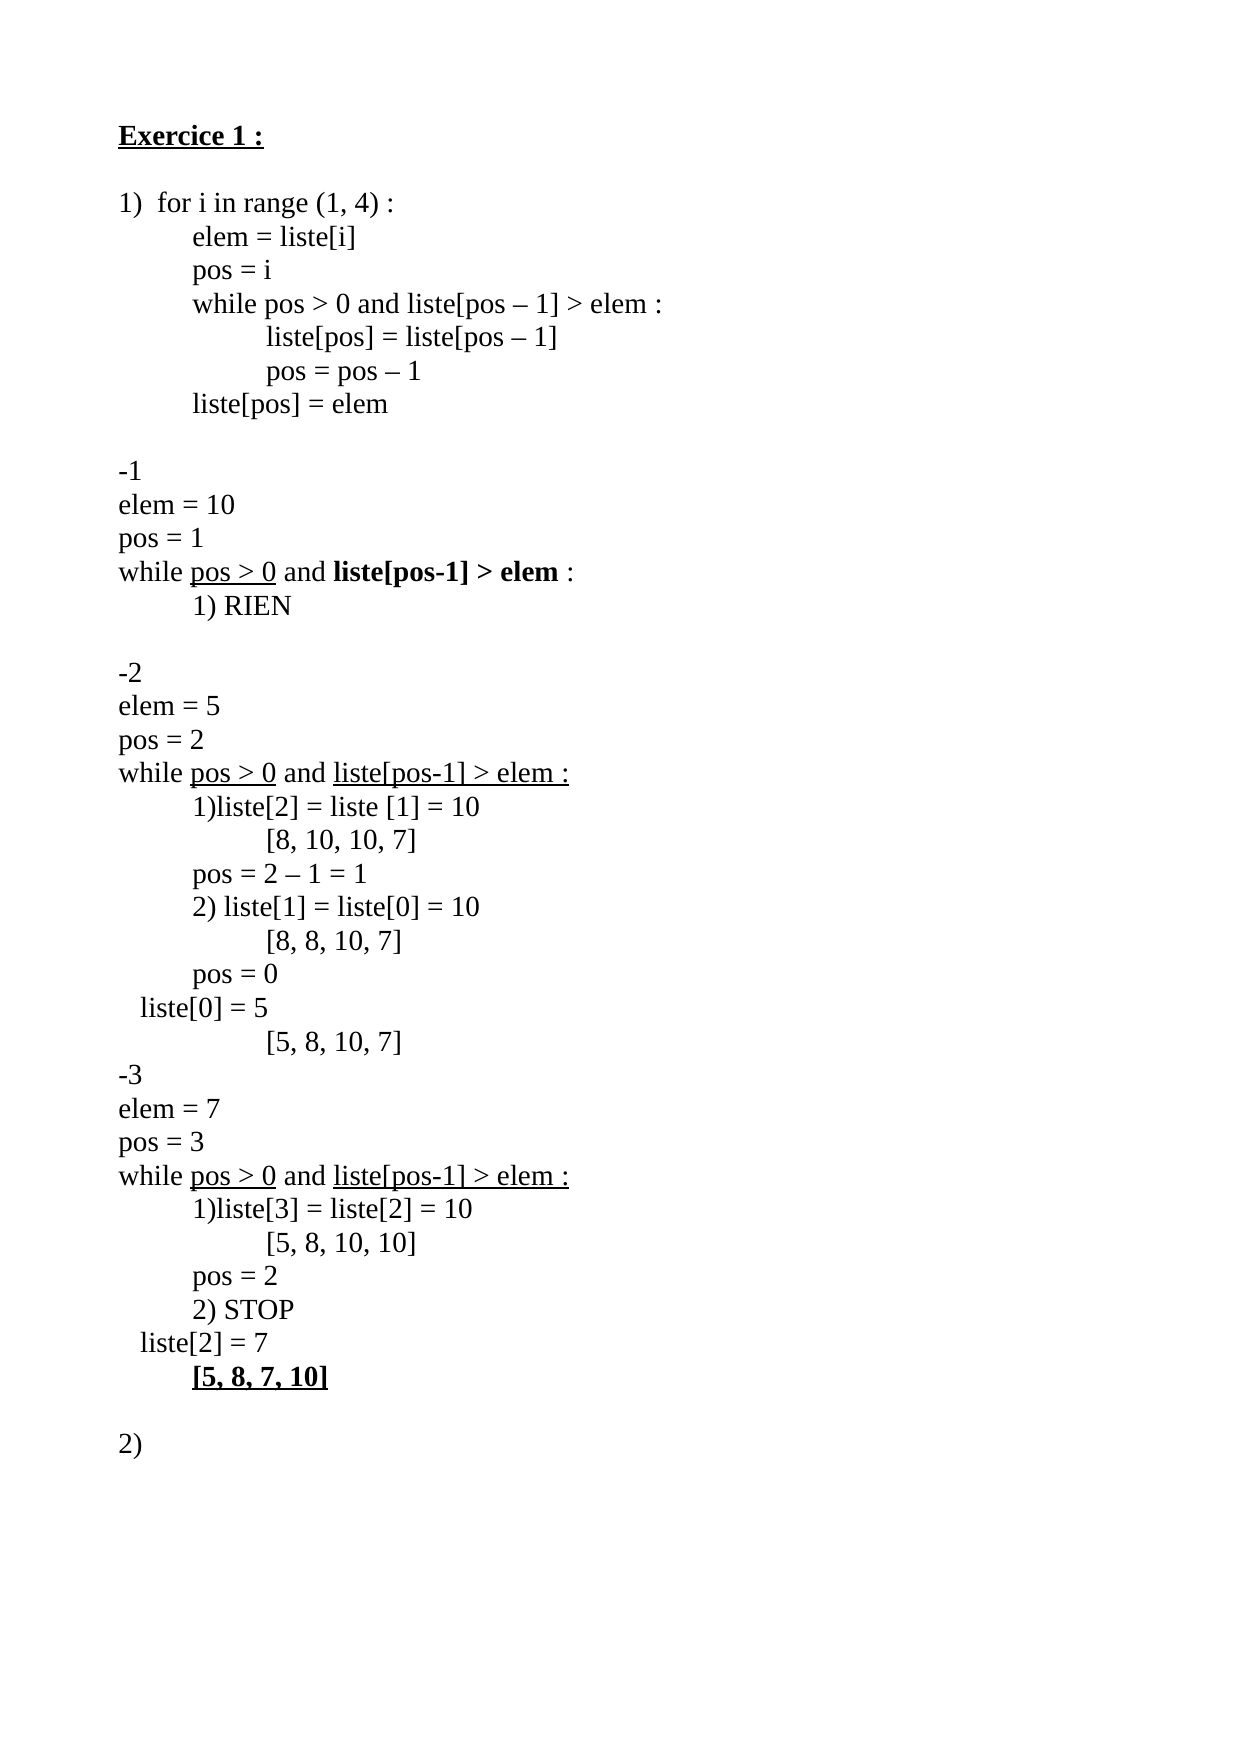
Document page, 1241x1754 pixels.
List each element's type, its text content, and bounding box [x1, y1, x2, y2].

text -2 [118, 655, 1122, 688]
text pos = pos – 1 [118, 353, 1122, 386]
text 1) for i in range (1, 4) : [118, 185, 1122, 219]
text pos = 2 [118, 1258, 1122, 1292]
text 1)liste[2] = liste [1] = 10 [118, 789, 1122, 822]
text elem = 5 [118, 688, 1122, 722]
text pos = 2 – 1 = 1 [118, 856, 1122, 889]
text 2) STOP [118, 1292, 1122, 1326]
text pos = 1 [118, 521, 1122, 554]
text while pos > 0 and liste[pos-1] > elem : [118, 755, 1122, 789]
text liste[pos] = liste[pos – 1] [118, 319, 1122, 353]
text [8, 10, 10, 7] [118, 822, 1122, 856]
text while pos > 0 and liste[pos-1] > elem : [118, 1158, 1122, 1191]
text liste[pos] = elem [118, 386, 1122, 420]
text pos = 0 [118, 957, 1122, 990]
text while pos > 0 and liste[pos – 1] > elem : [118, 286, 1122, 319]
text liste[2] = 7 [118, 1326, 1122, 1359]
text [5, 8, 10, 10] [118, 1225, 1122, 1258]
text Exercice 1 : [118, 118, 1122, 152]
text -1 [118, 453, 1122, 487]
text elem = 7 [118, 1091, 1122, 1124]
text [8, 8, 10, 7] [118, 923, 1122, 957]
text elem = liste[i] [118, 219, 1122, 252]
text pos = 2 [118, 722, 1122, 755]
text elem = 10 [118, 487, 1122, 521]
text 2) [118, 1426, 1122, 1460]
text liste[0] = 5 [118, 990, 1122, 1024]
text [5, 8, 7, 10] [118, 1359, 1122, 1393]
text [5, 8, 10, 7] [118, 1024, 1122, 1057]
text -3 [118, 1057, 1122, 1091]
text pos = i [118, 252, 1122, 286]
text 1) RIEN [118, 588, 1122, 621]
text pos = 3 [118, 1124, 1122, 1158]
text 2) liste[1] = liste[0] = 10 [118, 889, 1122, 923]
text while pos > 0 and liste[pos-1] > elem : [118, 554, 1122, 588]
text 1)liste[3] = liste[2] = 10 [118, 1191, 1122, 1225]
